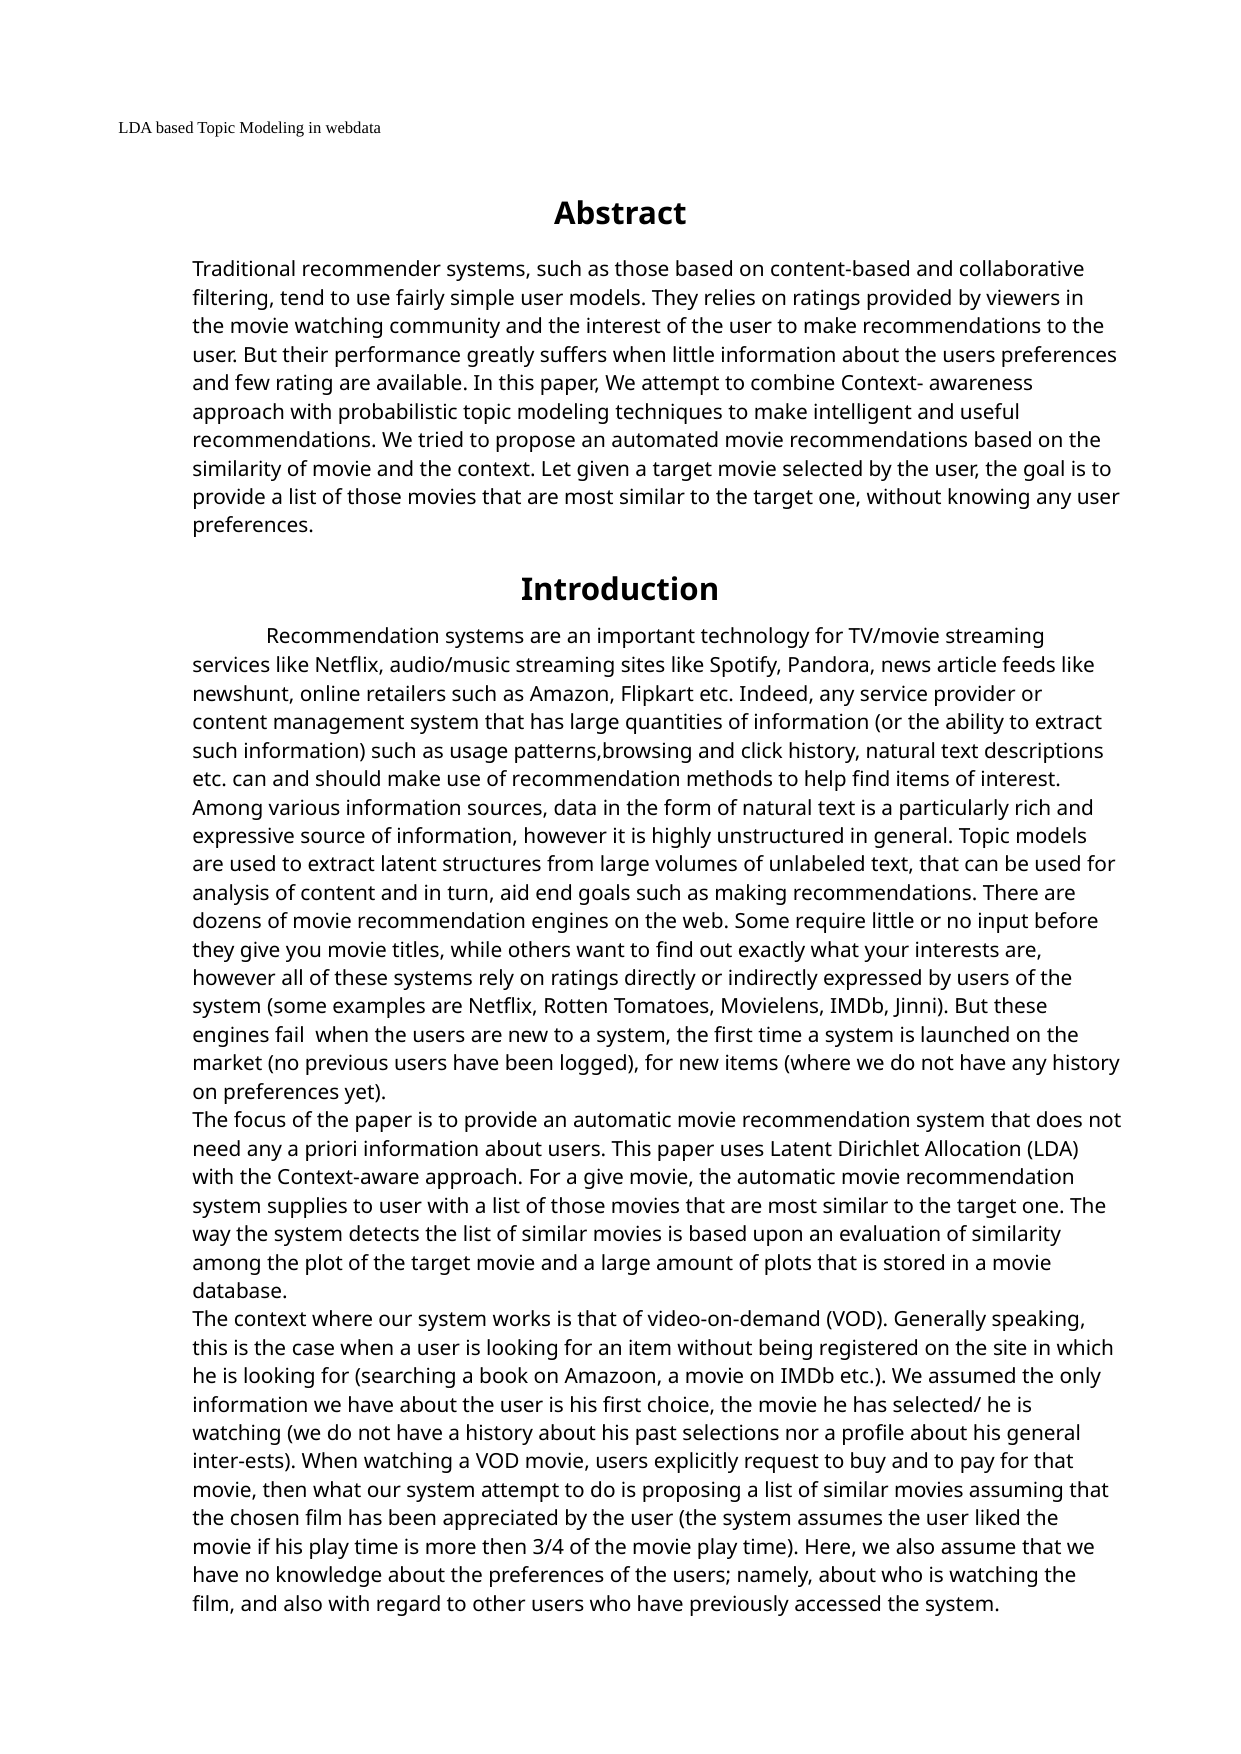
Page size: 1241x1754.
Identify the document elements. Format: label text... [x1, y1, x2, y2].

text The context where our system works is that of video-on-demand (VOD). Generally speaking, this is the case when a user is looking for an item without being registered on the site in which he is looking for (searching a book on Amazoon, a movie on IMDb etc.). We assumed the only information we have about the user is his first choice, the movie he has selected/ he is watching (we do not have a history about his past selections nor a profile about his general inter-ests). When watching a VOD movie, users explicitly request to buy and to pay for that movie, then what our system attempt to do is proposing a list of similar movies assuming that the chosen film has been appreciated by the user (the system assumes the user liked the movie if his play time is more then 3/4 of the movie play time). Here, we also assume that we have no knowledge about the preferences of the users; namely, about who is watching the film, and also with regard to other users who have previously accessed the system. [192, 1304, 1122, 1617]
text Abstract [118, 191, 1122, 234]
text The focus of the paper is to provide an automatic movie recommendation system that does not need any a priori information about users. This paper uses Latent Dirichlet Allocation (LDA) with the Context-aware approach. For a give movie, the automatic movie recommendation system supplies to user with a list of those movies that are most similar to the target one. The way the system detects the list of similar movies is based upon an evaluation of similarity among the plot of the target movie and a large amount of plots that is stored in a movie database. [192, 1105, 1122, 1304]
text Traditional recommender systems, such as those based on content-based and collaborative filtering, tend to use fairly simple user models. They relies on ratings provided by viewers in the movie watching community and the interest of the user to make recommendations to the user. But their performance greatly suffers when little information about the users preferences and few rating are available. In this paper, We attempt to combine Context- awareness approach with probabilistic topic modeling techniques to make intelligent and useful recommendations. We tried to propose an automated movie recommendations based on the similarity of movie and the context. Let given a target movie selected by the user, the goal is to provide a list of those movies that are most similar to the target one, without knowing any user preferences. [192, 254, 1122, 539]
text Introduction [118, 567, 1122, 610]
text Recommendation systems are an important technology for TV/movie streaming services like Netflix, audio/music streaming sites like Spotify, Pandora, news article feeds like newshunt, online retailers such as Amazon, Flipkart etc. Indeed, any service provider or content management system that has large quantities of information (or the ability to extract such information) such as usage patterns,browsing and click history, natural text descriptions etc. can and should make use of recommendation methods to help find items of interest. Among various information sources, data in the form of natural text is a particularly rich and expressive source of information, however it is highly unstructured in general. Topic models are used to extract latent structures from large volumes of unlabeled text, that can be used for analysis of content and in turn, aid end goals such as making recommendations. There are dozens of movie recommendation engines on the web. Some require little or no input before they give you movie titles, while others want to find out exactly what your interests are, however all of these systems rely on ratings directly or indirectly expressed by users of the system (some examples are Netflix, Rotten Tomatoes, Movielens, IMDb, Jinni). But these engines fail when the users are new to a system, the first time a system is launched on the market (no previous users have been logged), for new items (where we do not have any history on preferences yet). [192, 616, 1122, 1105]
